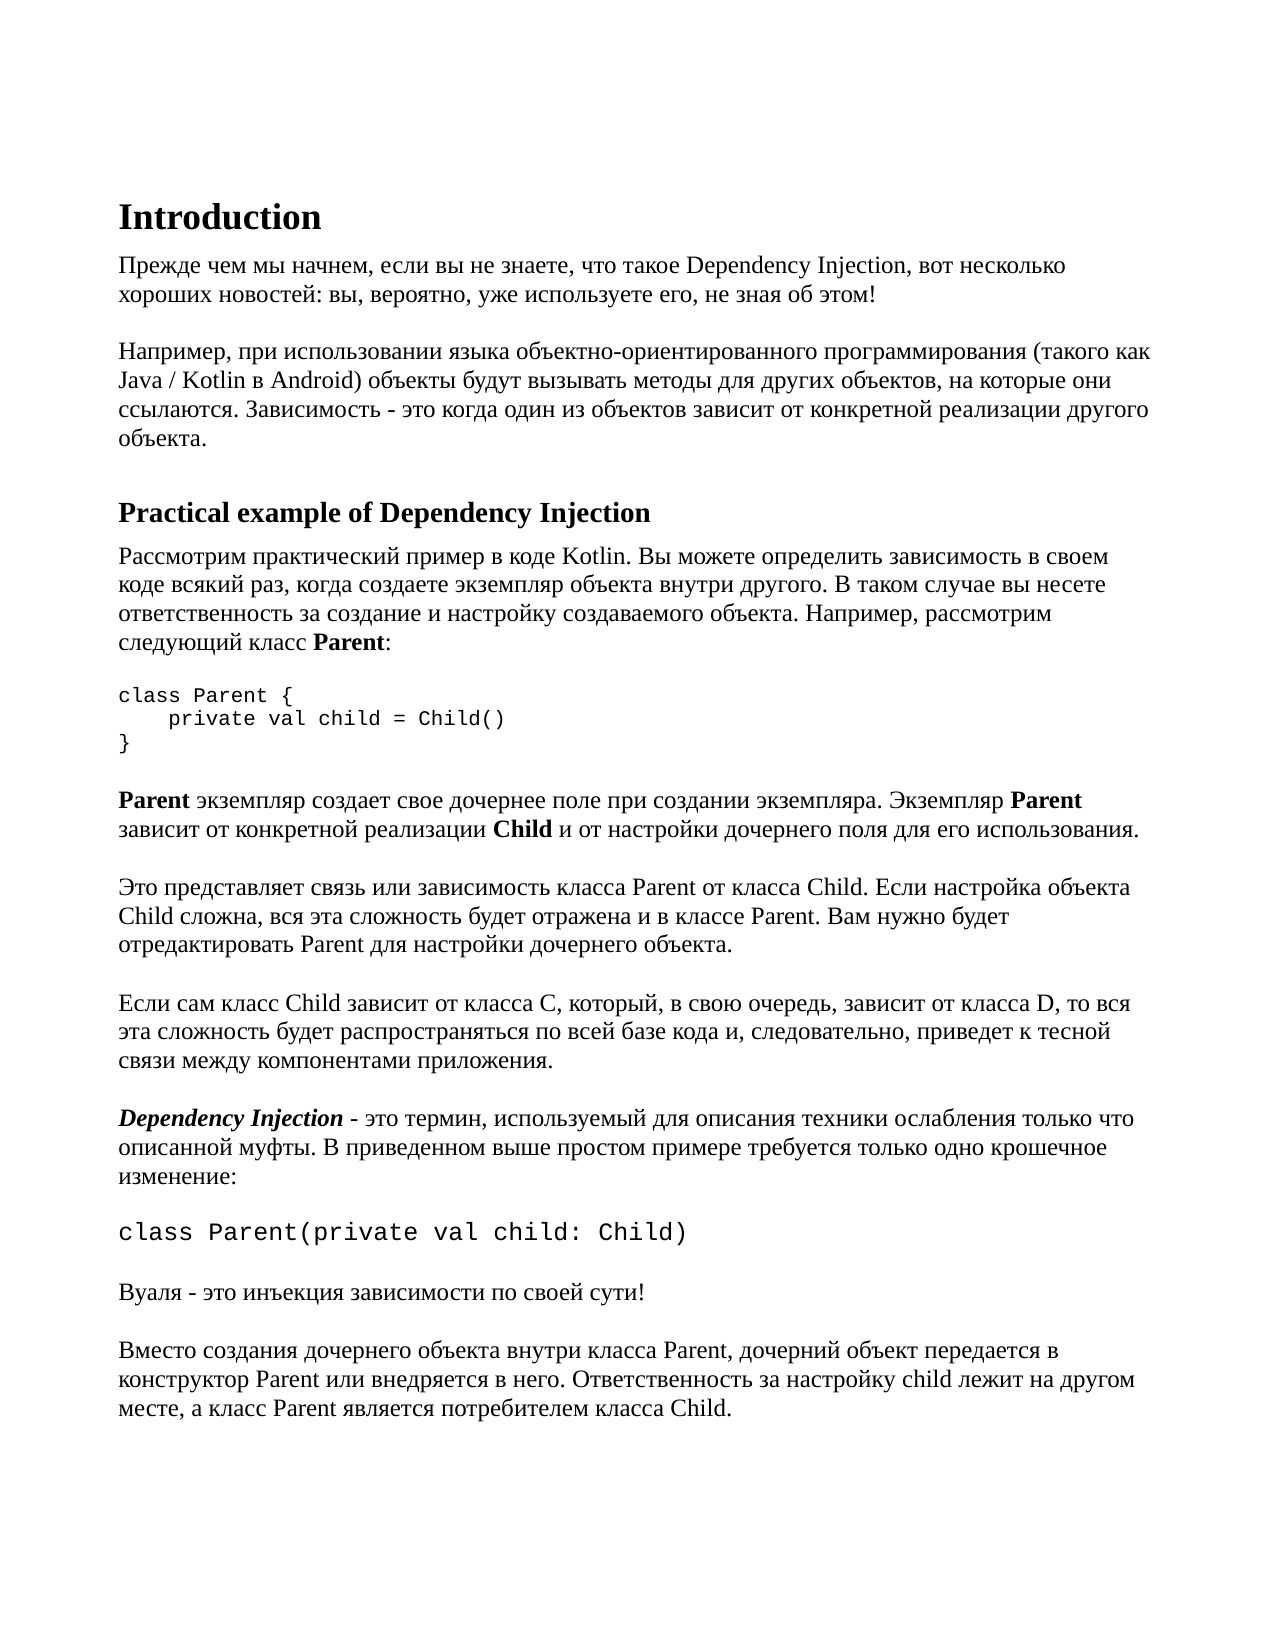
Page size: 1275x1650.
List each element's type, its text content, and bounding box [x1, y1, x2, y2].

text class Parent(private val child: Child) [118, 1219, 1157, 1247]
subtitle Practical example of Dependency Injection [118, 495, 1157, 528]
text private val child = Child() [118, 708, 1157, 732]
text Если сам класс Child зависит от класса C, который, в свою очередь, зависит от класса D, то вся эта сложность будет распространяться по всей базе кода и, следовательно, приведет к тесной связи между компонентами приложения. [118, 988, 1157, 1074]
subtitle Introduction [118, 194, 1157, 238]
text Прежде чем мы начнем, если вы не знаете, что такое Dependency Injection, вот несколько хороших новостей: вы, вероятно, уже используете его, не зная об этом! [118, 250, 1157, 308]
text Это представляет связь или зависимость класса Parent от класса Child. Если настройка объекта Child сложна, вся эта сложность будет отражена и в классе Parent. Вам нужно будет отредактировать Parent для настройки дочернего объекта. [118, 872, 1157, 958]
text Вместо создания дочернего объекта внутри класса Parent, дочерний объект передается в конструктор Parent или внедряется в него. Ответственность за настройку child лежит на другом месте, а класс Parent является потребителем класса Child. [118, 1335, 1157, 1421]
text } [118, 732, 1157, 756]
text Например, при использовании языка объектно-ориентированного программирования (такого как Java / Kotlin в Android) объекты будут вызывать методы для других объектов, на которые они ссылаются. Зависимость - это когда один из объектов зависит от конкретной реализации другого объекта. [118, 336, 1157, 451]
text Parent экземпляр создает свое дочернее поле при создании экземпляра. Экземпляр Parent зависит от конкретной реализации Child и от настройки дочернего поля для его использования. [118, 785, 1157, 842]
text class Parent { [118, 684, 1157, 708]
text Вуаля - это инъекция зависимости по своей сути! [118, 1277, 1157, 1306]
text Dependency Injection - это термин, используемый для описания техники ослабления только что описанной муфты. В приведенном выше простом примере требуется только одно крошечное изменение: [118, 1103, 1157, 1190]
text Рассмотрим практический пример в коде Kotlin. Вы можете определить зависимость в своем коде всякий раз, когда создаете экземпляр объекта внутри другого. В таком случае вы несете ответственность за создание и настройку создаваемого объекта. Например, рассмотрим следующий класс Parent: [118, 541, 1157, 656]
